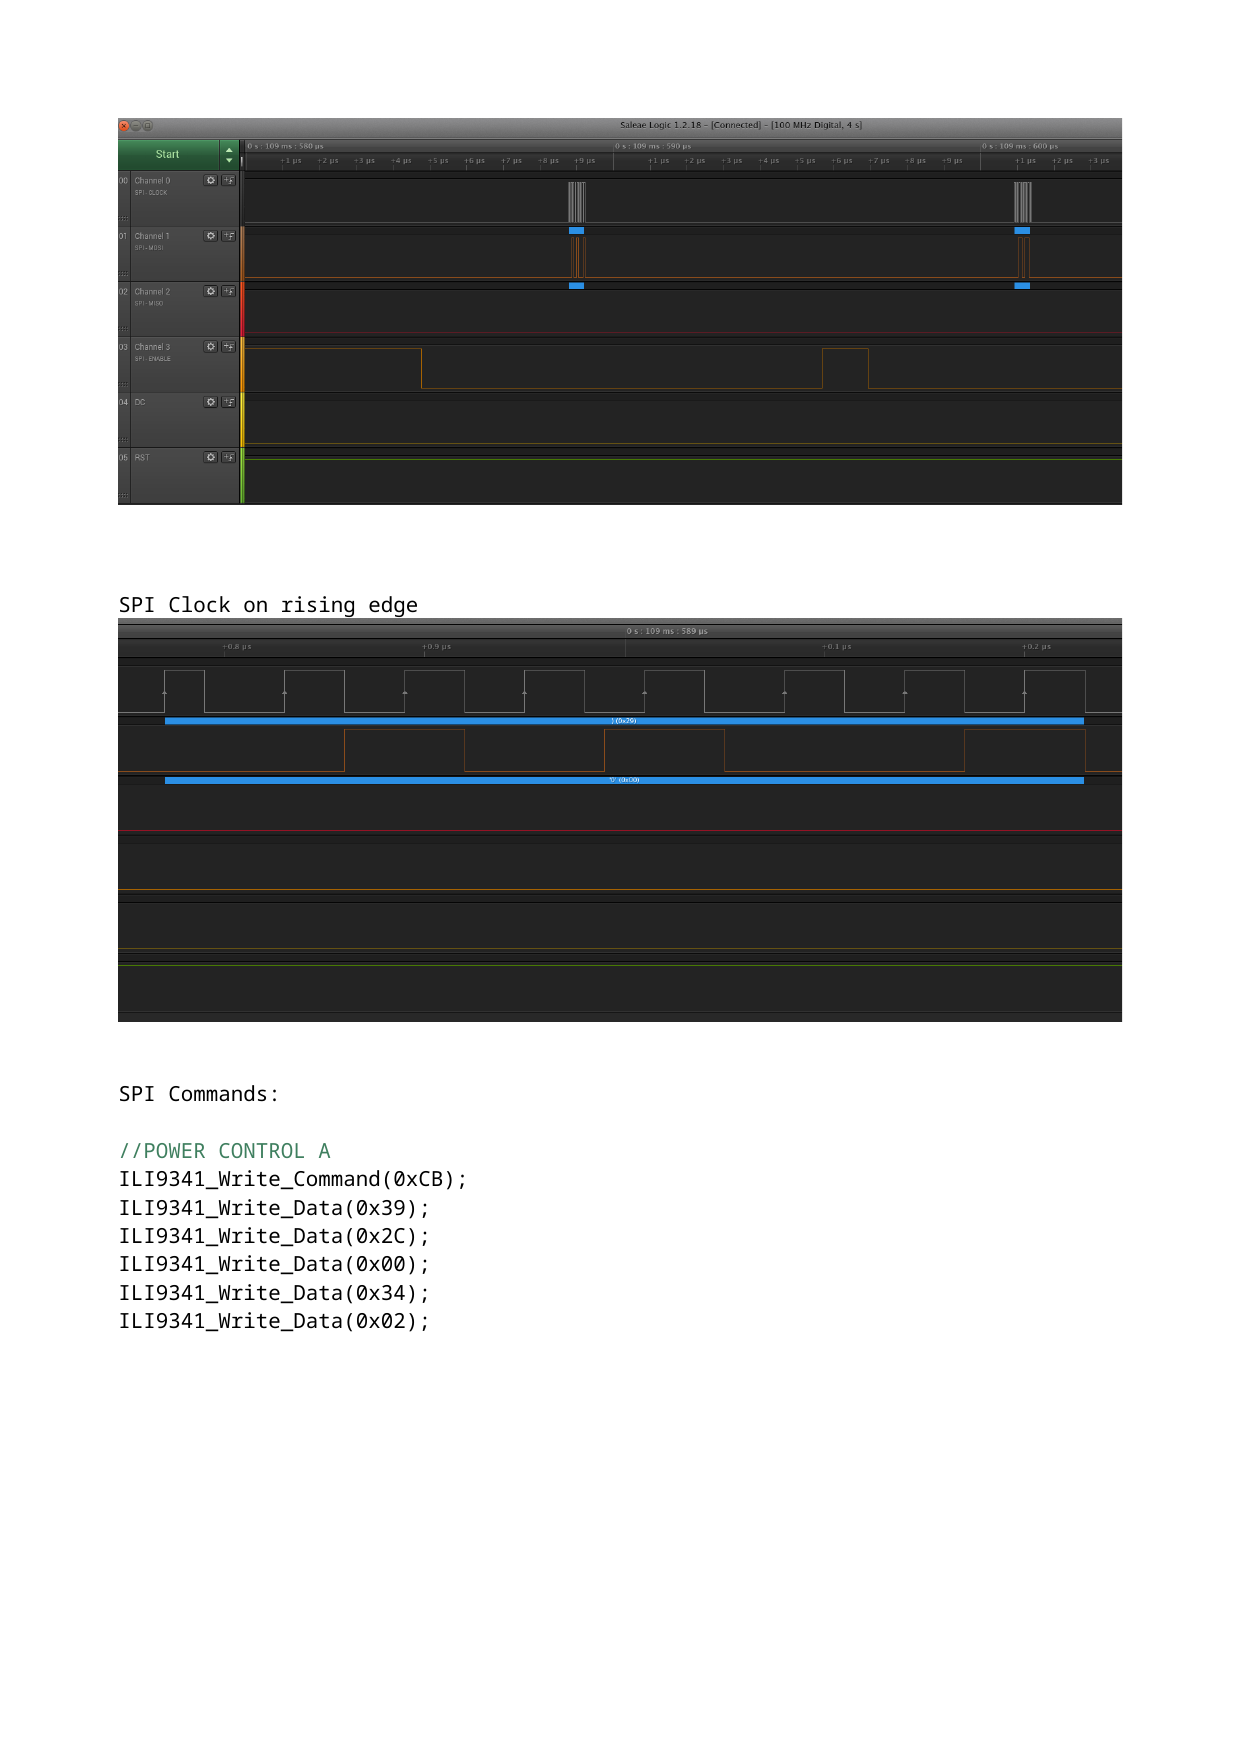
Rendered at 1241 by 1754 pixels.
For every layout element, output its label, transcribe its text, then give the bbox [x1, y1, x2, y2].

text SPI Commands: [118, 1079, 1122, 1107]
text SPI Clock on rising edge [118, 590, 1122, 618]
picture [118, 618, 1123, 1022]
text ILI9341_Write_Data(0x00); [118, 1249, 1122, 1278]
text //POWER CONTROL A [118, 1136, 1122, 1164]
picture [118, 118, 1123, 505]
text ILI9341_Write_Data(0x39); [118, 1193, 1122, 1221]
text ILI9341_Write_Data(0x02); [118, 1306, 1122, 1335]
text ILI9341_Write_Data(0x34); [118, 1278, 1122, 1306]
text ILI9341_Write_Command(0xCB); [118, 1164, 1122, 1193]
text ILI9341_Write_Data(0x2C); [118, 1221, 1122, 1249]
